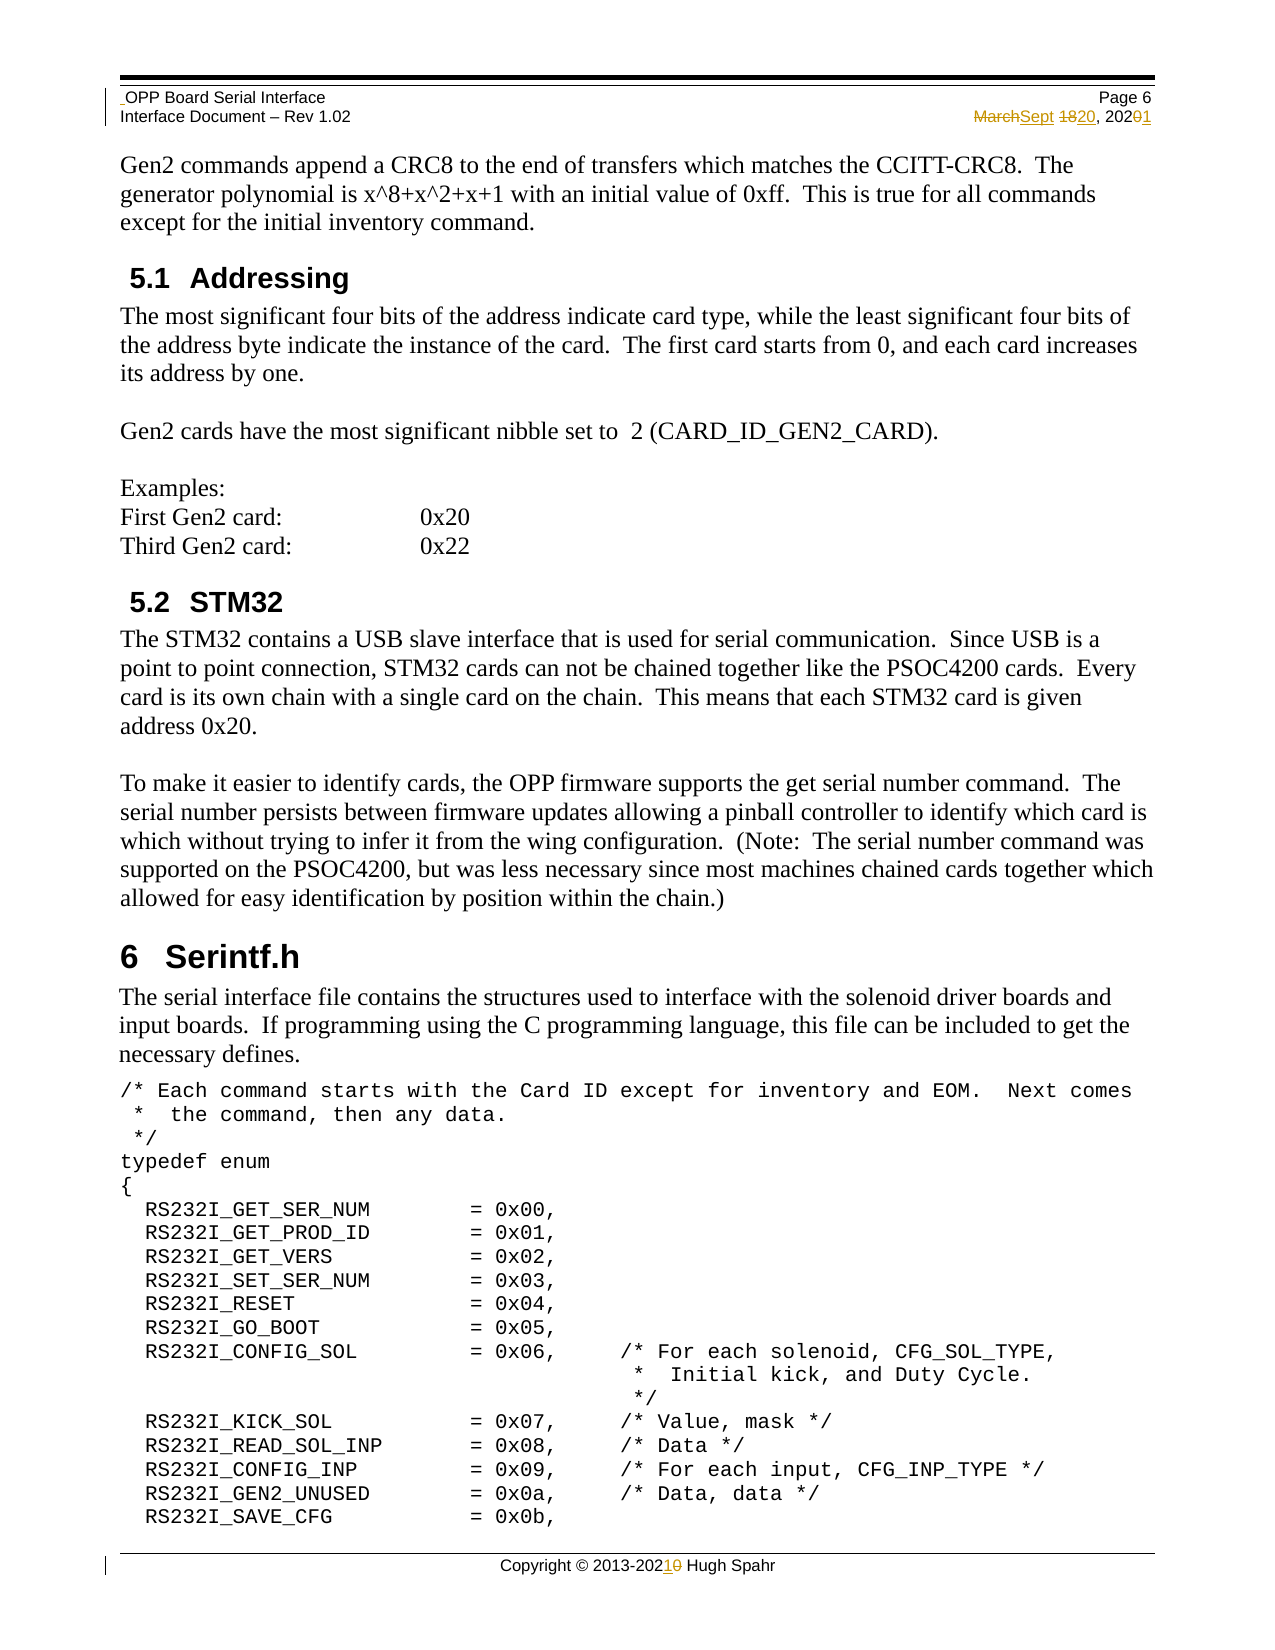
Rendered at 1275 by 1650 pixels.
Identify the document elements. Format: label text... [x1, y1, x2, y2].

text RS232I_SAVE_CFG = 0x0b, [120, 1506, 1155, 1530]
text RS232I_GO_BOOT = 0x05, [120, 1317, 1155, 1341]
text { [120, 1175, 1155, 1199]
text */ [120, 1388, 1155, 1412]
text RS232I_SET_SER_NUM = 0x03, [120, 1270, 1155, 1293]
text RS232I_GET_PROD_ID = 0x01, [120, 1222, 1155, 1246]
text RS232I_GEN2_UNUSED = 0x0a, /* Data, data */ [120, 1482, 1155, 1506]
text RS232I_KICK_SOL = 0x07, /* Value, mask */ [120, 1412, 1155, 1435]
text */ [120, 1128, 1155, 1151]
text RS232I_CONFIG_SOL = 0x06, /* For each solenoid, CFG_SOL_TYPE, [120, 1341, 1155, 1364]
text * the command, then any data. [120, 1104, 1155, 1128]
text RS232I_RESET = 0x04, [120, 1293, 1155, 1317]
text typedef enum [120, 1151, 1155, 1175]
text * Initial kick, and Duty Cycle. [120, 1364, 1155, 1388]
text Gen2 cards have the most significant nibble set to 2 (CARD_ID_GEN2_CARD). [120, 416, 1155, 445]
subtitle Serintf.h [120, 937, 1155, 976]
text Third Gen2 card: 0x22 [120, 531, 1155, 560]
text /* Each command starts with the Card ID except for inventory and EOM. Next comes [120, 1081, 1155, 1104]
text RS232I_CONFIG_INP = 0x09, /* For each input, CFG_INP_TYPE */ [120, 1459, 1155, 1482]
text RS232I_READ_SOL_INP = 0x08, /* Data */ [120, 1435, 1155, 1459]
text RS232I_GET_SER_NUM = 0x00, [120, 1199, 1155, 1222]
text Examples: [120, 473, 1155, 502]
subtitle STM32 [129, 585, 1155, 618]
text To make it easier to identify cards, the OPP firmware supports the get serial number command. The serial number persists between firmware updates allowing a pinball controller to identify which card is which without trying to infer it from the wing configuration. (Note: The serial number command was supported on the PSOC4200, but was less necessary since most machines chained cards together which allowed for easy identification by position within the chain.) [120, 768, 1155, 912]
text The most significant four bits of the address indicate card type, while the least significant four bits of the address byte indicate the instance of the card. The first card starts from 0, and each card increases its address by one. [120, 301, 1155, 387]
text Gen2 commands append a CRC8 to the end of transfers which matches the CCITT-CRC8. The generator polynomial is x^8+x^2+x+1 with an initial value of 0xff. This is true for all commands except for the initial inventory command. [120, 150, 1155, 236]
subtitle Addressing [129, 261, 1155, 295]
text First Gen2 card: 0x20 [120, 502, 1155, 531]
text The serial interface file contains the structures used to interface with the solenoid driver boards and input boards. If programming using the C programming language, this file can be included to get the necessary defines. [118, 982, 1155, 1068]
text RS232I_GET_VERS = 0x02, [120, 1246, 1155, 1270]
text The STM32 contains a USB slave interface that is used for serial communication. Since USB is a point to point connection, STM32 cards can not be chained together like the PSOC4200 cards. Every card is its own chain with a single card on the chain. This means that each STM32 card is given address 0x20. [120, 624, 1155, 739]
